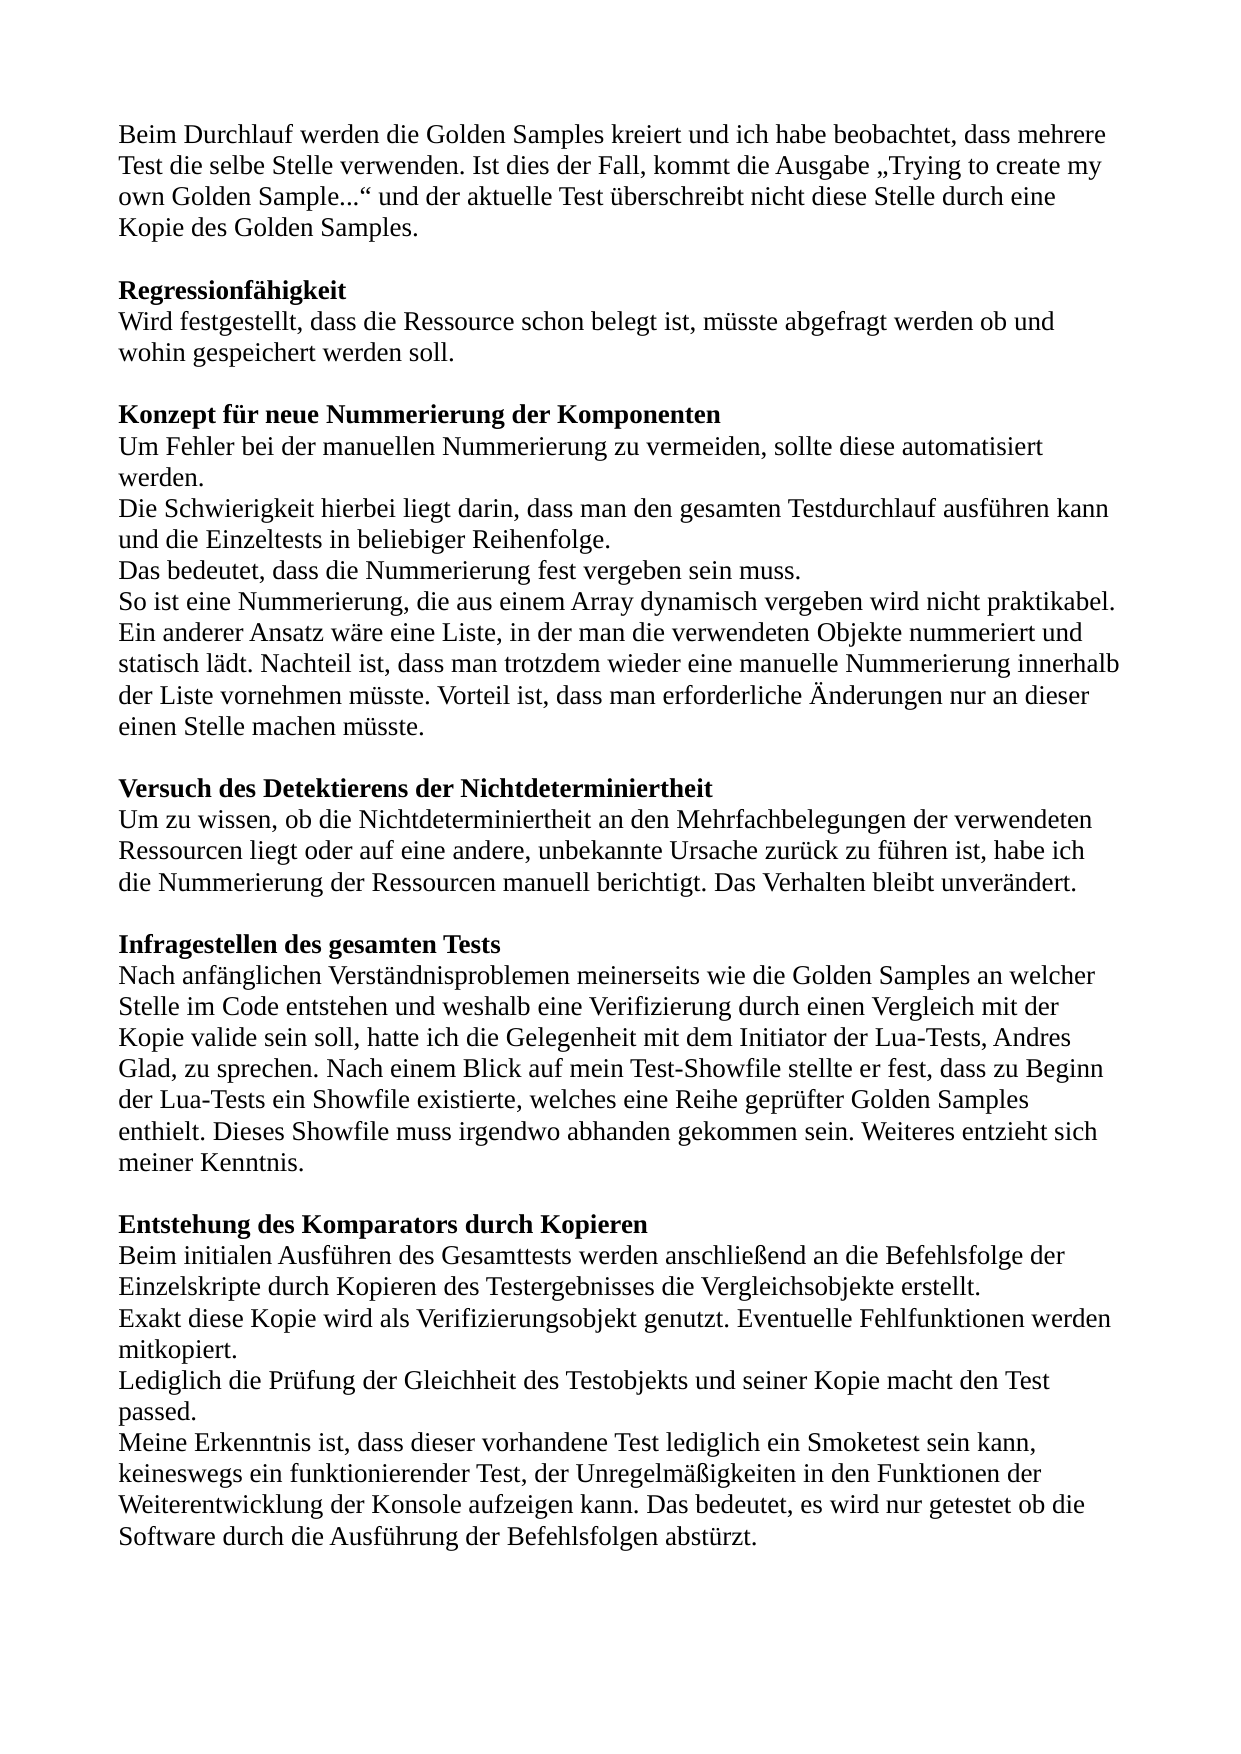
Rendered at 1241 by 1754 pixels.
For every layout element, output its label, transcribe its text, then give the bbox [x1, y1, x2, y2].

text Um Fehler bei der manuellen Nummerierung zu vermeiden, sollte diese automatisiert werden. [118, 429, 1122, 492]
text Entstehung des Komparators durch Kopieren [118, 1208, 1122, 1239]
text Infragestellen des gesamten Tests [118, 928, 1122, 959]
text Wird festgestellt, dass die Ressource schon belegt ist, müsste abgefragt werden ob und wohin gespeichert werden soll. [118, 305, 1122, 367]
text Versuch des Detektierens der Nichtdeterminiertheit [118, 772, 1122, 803]
text Meine Erkenntnis ist, dass dieser vorhandene Test lediglich ein Smoketest sein kann, keineswegs ein funktionierender Test, der Unregelmäßigkeiten in den Funktionen der Weiterentwicklung der Konsole aufzeigen kann. Das bedeutet, es wird nur getestet ob die Software durch die Ausführung der Befehlsfolgen abstürzt. [118, 1426, 1122, 1551]
text Um zu wissen, ob die Nichtdeterminiertheit an den Mehrfachbelegungen der verwendeten Ressourcen liegt oder auf eine andere, unbekannte Ursache zurück zu führen ist, habe ich die Nummerierung der Ressourcen manuell berichtigt. Das Verhalten bleibt unverändert. [118, 803, 1122, 897]
text Beim Durchlauf werden die Golden Samples kreiert und ich habe beobachtet, dass mehrere Test die selbe Stelle verwenden. Ist dies der Fall, kommt die Ausgabe „Trying to create my own Golden Sample...“ und der aktuelle Test überschreibt nicht diese Stelle durch eine Kopie des Golden Samples. [118, 118, 1122, 243]
text Nach anfänglichen Verständnisproblemen meinerseits wie die Golden Samples an welcher Stelle im Code entstehen und weshalb eine Verifizierung durch einen Vergleich mit der Kopie valide sein soll, hatte ich die Gelegenheit mit dem Initiator der Lua-Tests, Andres Glad, zu sprechen. Nach einem Blick auf mein Test-Showfile stellte er fest, dass zu Beginn der Lua-Tests ein Showfile existierte, welches eine Reihe geprüfter Golden Samples enthielt. Dieses Showfile muss irgendwo abhanden gekommen sein. Weiteres entzieht sich meiner Kenntnis. [118, 959, 1122, 1177]
text Regressionfähigkeit [118, 274, 1122, 305]
text Beim initialen Ausführen des Gesamttests werden anschließend an die Befehlsfolge der Einzelskripte durch Kopieren des Testergebnisses die Vergleichsobjekte erstellt. [118, 1239, 1122, 1302]
text So ist eine Nummerierung, die aus einem Array dynamisch vergeben wird nicht praktikabel. [118, 585, 1122, 616]
text Konzept für neue Nummerierung der Komponenten [118, 398, 1122, 429]
text Das bedeutet, dass die Nummerierung fest vergeben sein muss. [118, 554, 1122, 585]
text Die Schwierigkeit hierbei liegt darin, dass man den gesamten Testdurchlauf ausführen kann und die Einzeltests in beliebiger Reihenfolge. [118, 492, 1122, 554]
text Lediglich die Prüfung der Gleichheit des Testobjekts und seiner Kopie macht den Test passed. [118, 1364, 1122, 1426]
text Exakt diese Kopie wird als Verifizierungsobjekt genutzt. Eventuelle Fehlfunktionen werden mitkopiert. [118, 1302, 1122, 1364]
text Ein anderer Ansatz wäre eine Liste, in der man die verwendeten Objekte nummeriert und statisch lädt. Nachteil ist, dass man trotzdem wieder eine manuelle Nummerierung innerhalb der Liste vornehmen müsste. Vorteil ist, dass man erforderliche Änderungen nur an dieser einen Stelle machen müsste. [118, 616, 1122, 741]
